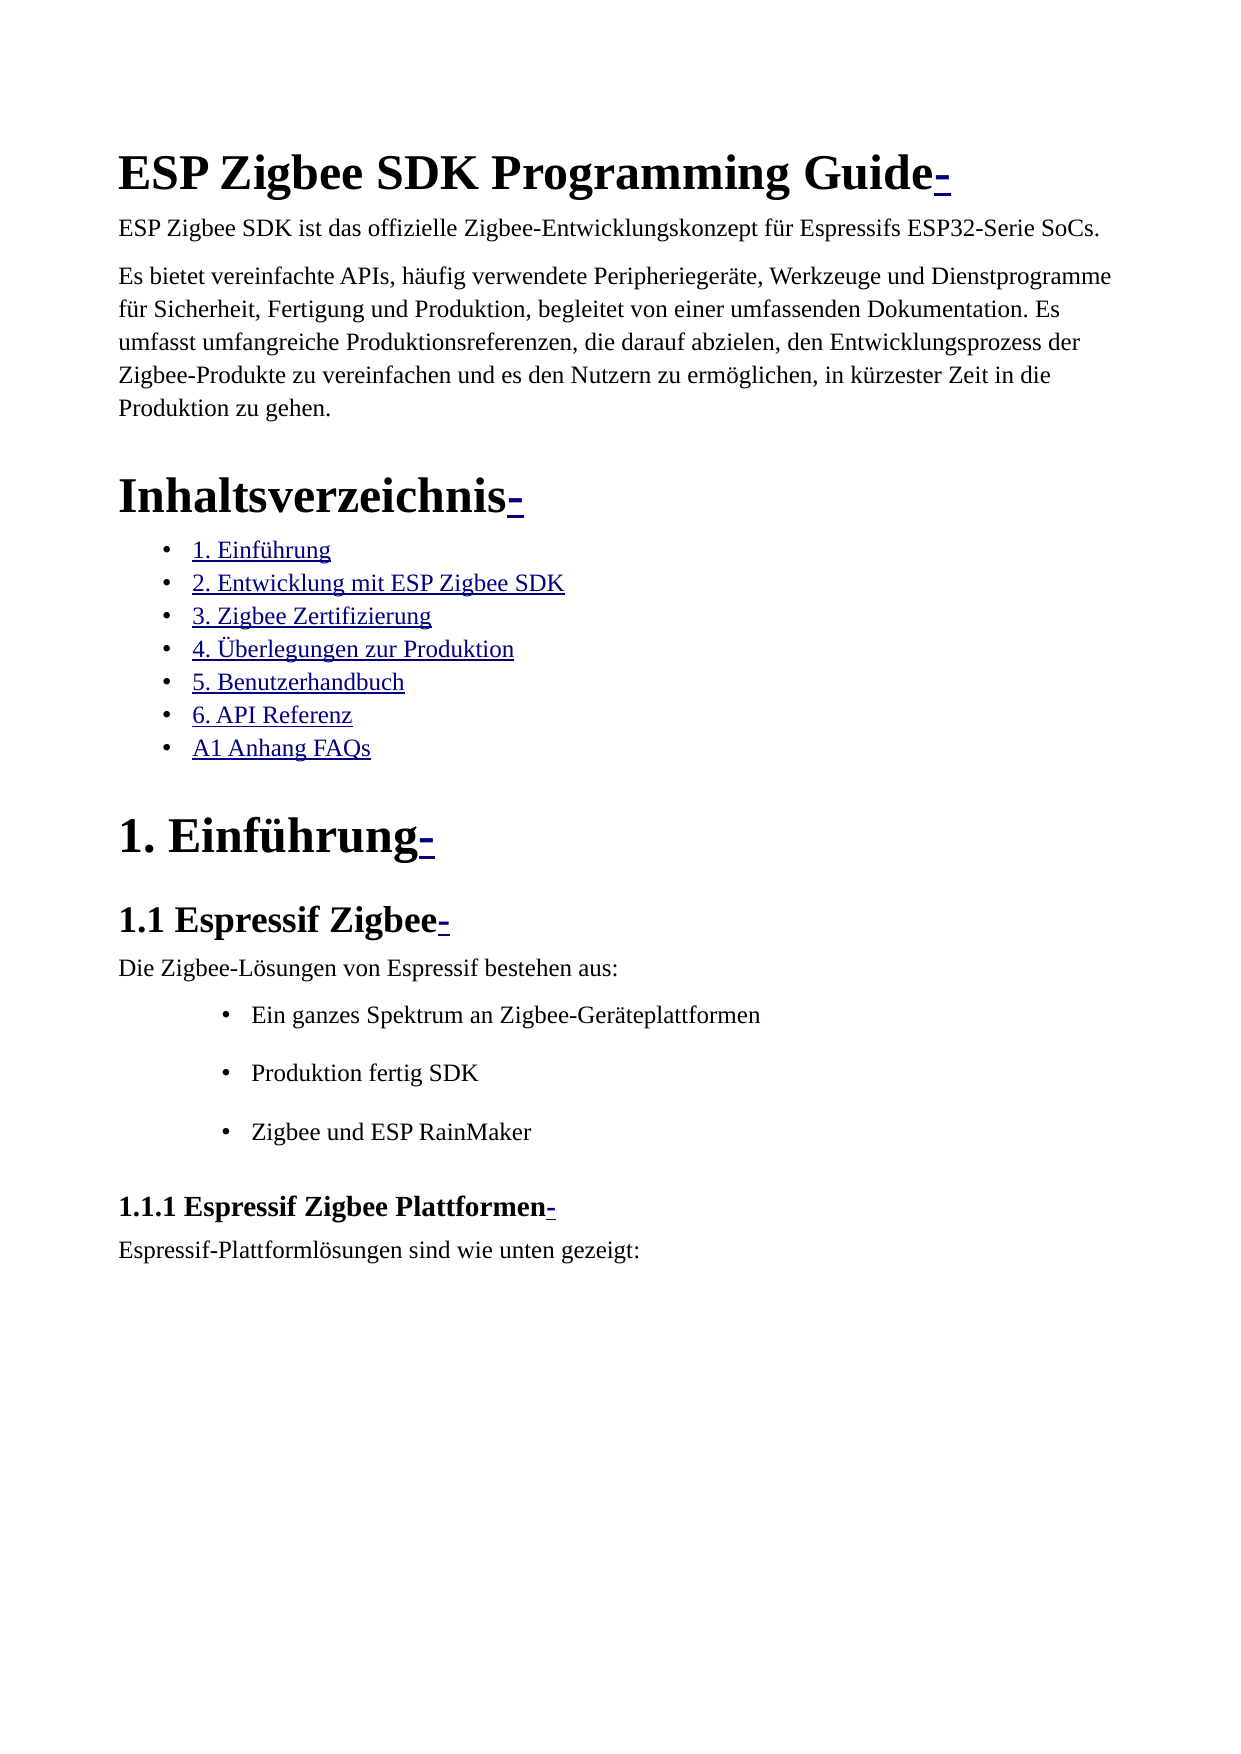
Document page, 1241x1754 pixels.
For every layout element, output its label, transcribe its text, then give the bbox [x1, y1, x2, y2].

subtitle ESP Zigbee SDK Programming Guide- [118, 143, 1122, 201]
list 1. Einführung [162, 535, 1122, 564]
list 2. Entwicklung mit ESP Zigbee SDK [162, 568, 1122, 597]
text Es bietet vereinfachte APIs, häufig verwendete Peripheriegeräte, Werkzeuge und Dienstprogramme für Sicherheit, Fertigung und Produktion, begleitet von einer umfassenden Dokumentation. Es umfasst umfangreiche Produktionsreferenzen, die darauf abzielen, den Entwicklungsprozess der Zigbee-Produkte zu vereinfachen und es den Nutzern zu ermöglichen, in kürzester Zeit in die Produktion zu gehen. [118, 261, 1122, 422]
list Zigbee und ESP RainMaker [222, 1117, 1063, 1145]
subtitle 1. Einführung- [118, 806, 1122, 864]
list 6. API Referenz [162, 701, 1122, 729]
text ESP Zigbee SDK ist das offizielle Zigbee-Entwicklungskonzept für Espressifs ESP32-Serie SoCs. [118, 213, 1122, 242]
text Espressif-Plattformlösungen sind wie unten gezeigt: [118, 1236, 1122, 1264]
list A1 Anhang FAQs [162, 733, 1122, 762]
list 3. Zigbee Zertifizierung [162, 601, 1122, 630]
list 4. Überlegungen zur Produktion [162, 634, 1122, 663]
subtitle 1.1.1 Espressif Zigbee Plattformen- [118, 1189, 1122, 1223]
list Ein ganzes Spektrum an Zigbee-Geräteplattformen [222, 1000, 1063, 1029]
list 5. Benutzerhandbuch [162, 667, 1122, 696]
text Die Zigbee-Lösungen von Espressif bestehen aus: [118, 953, 1122, 981]
subtitle Inhaltsverzeichnis- [118, 465, 1122, 523]
list Produktion fertig SDK [222, 1058, 1063, 1087]
subtitle 1.1 Espressif Zigbee- [118, 897, 1122, 940]
